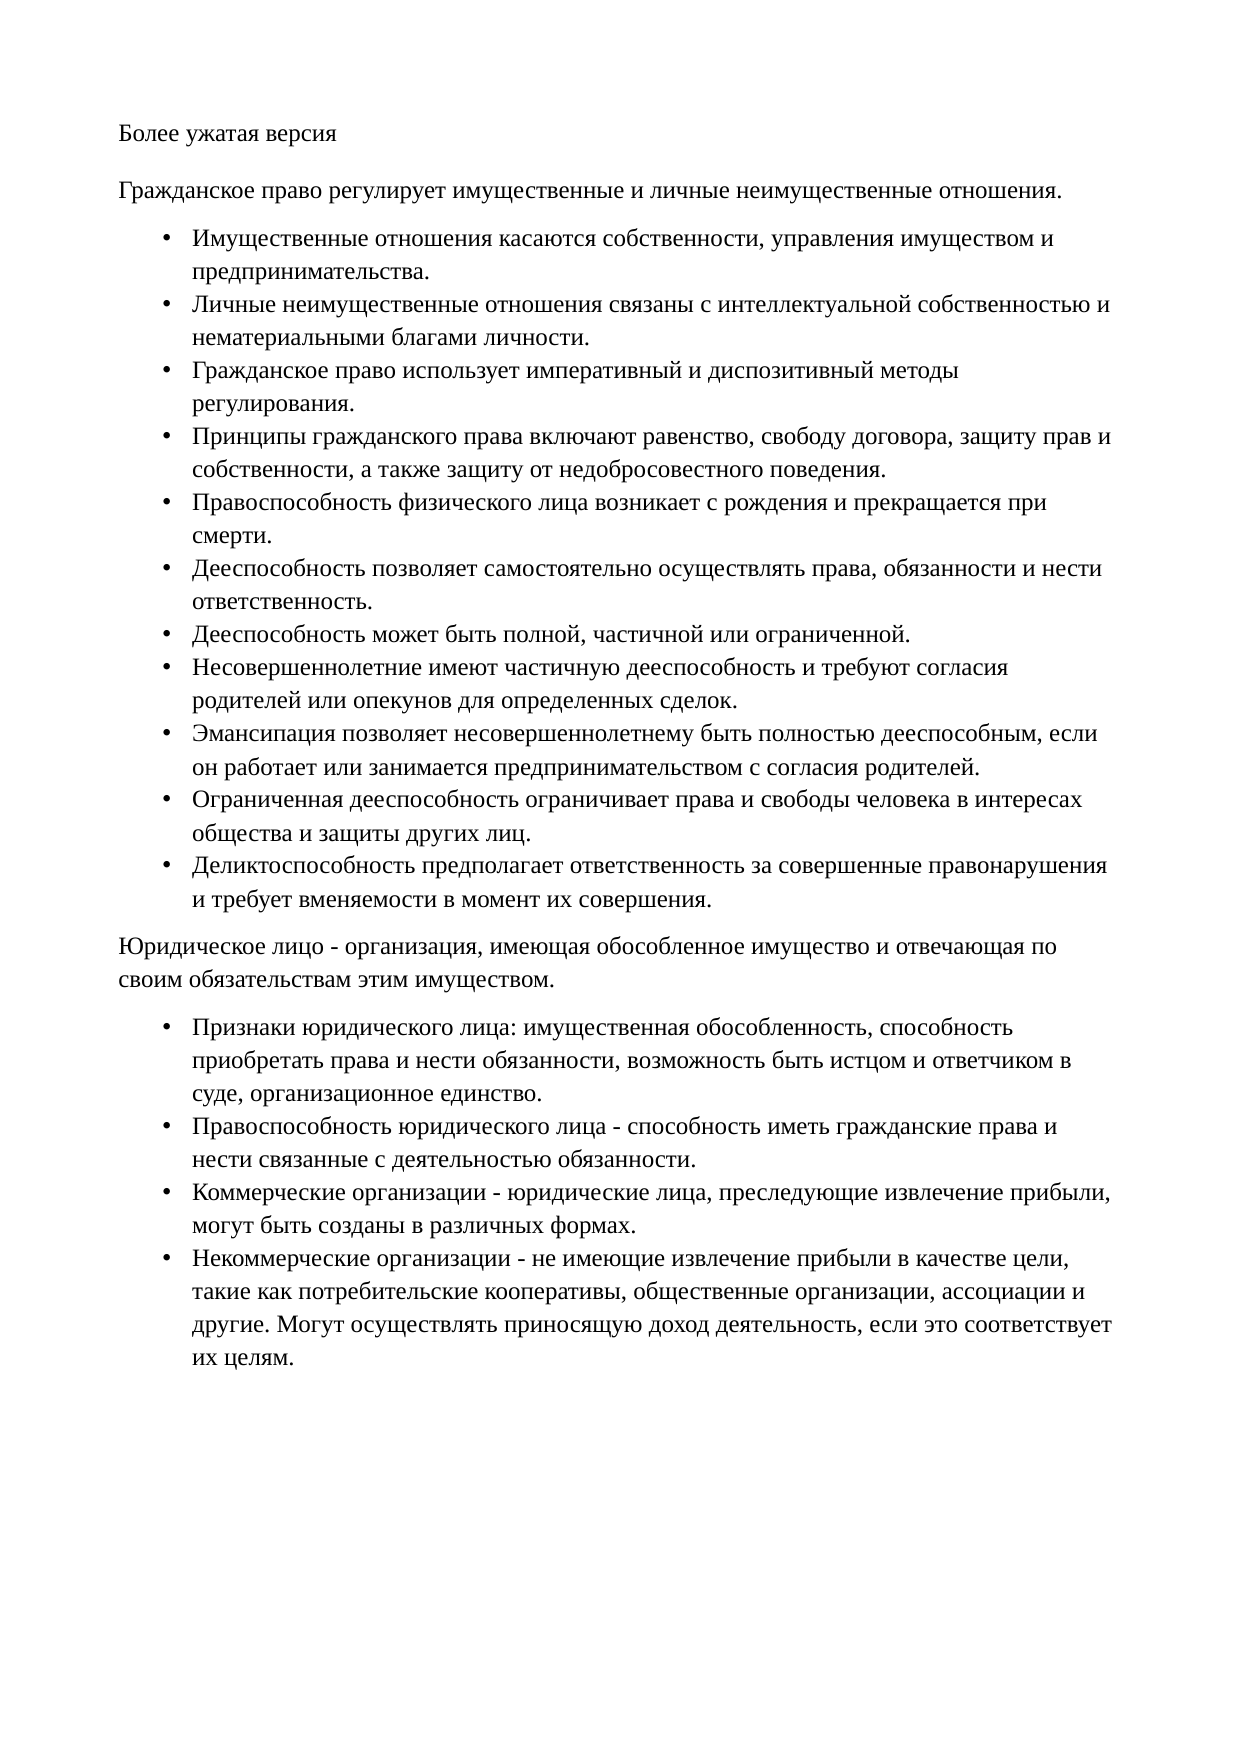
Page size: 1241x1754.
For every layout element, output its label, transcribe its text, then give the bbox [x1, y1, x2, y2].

text Гражданское право регулирует имущественные и личные неимущественные отношения. [118, 176, 1122, 204]
list Ограниченная дееспособность ограничивает права и свободы человека в интересах общества и защиты других лиц. [162, 784, 1122, 846]
list Признаки юридического лица: имущественная обособленность, способность приобретать права и нести обязанности, возможность быть истцом и ответчиком в суде, организационное единство. [162, 1012, 1122, 1107]
list Личные неимущественные отношения связаны с интеллектуальной собственностью и нематериальными благами личности. [162, 289, 1122, 351]
list Имущественные отношения касаются собственности, управления имуществом и предпринимательства. [162, 223, 1122, 285]
text Юридическое лицо - организация, имеющая обособленное имущество и отвечающая по своим обязательствам этим имуществом. [118, 931, 1122, 993]
list Коммерческие организации - юридические лица, преследующие извлечение прибыли, могут быть созданы в различных формах. [162, 1177, 1122, 1239]
list Дееспособность может быть полной, частичной или ограниченной. [162, 619, 1122, 648]
list Правоспособность юридического лица - способность иметь гражданские права и нести связанные с деятельностью обязанности. [162, 1111, 1122, 1173]
list Деликтоспособность предполагает ответственность за совершенные правонарушения и требует вменяемости в момент их совершения. [162, 851, 1122, 912]
text Более ужатая версия [118, 118, 1122, 147]
list Правоспособность физического лица возникает с рождения и прекращается при смерти. [162, 487, 1122, 549]
list Дееспособность позволяет самостоятельно осуществлять права, обязанности и нести ответственность. [162, 553, 1122, 615]
list Принципы гражданского права включают равенство, свободу договора, защиту прав и собственности, а также защиту от недобросовестного поведения. [162, 421, 1122, 483]
list Гражданское право использует императивный и диспозитивный методы регулирования. [162, 355, 1122, 417]
list Некоммерческие организации - не имеющие извлечение прибыли в качестве цели, такие как потребительские кооперативы, общественные организации, ассоциации и другие. Могут осуществлять приносящую доход деятельность, если это соответствует их целям. [162, 1243, 1122, 1371]
list Эмансипация позволяет несовершеннолетнему быть полностью дееспособным, если он работает или занимается предпринимательством с согласия родителей. [162, 718, 1122, 780]
list Несовершеннолетние имеют частичную дееспособность и требуют согласия родителей или опекунов для определенных сделок. [162, 652, 1122, 714]
